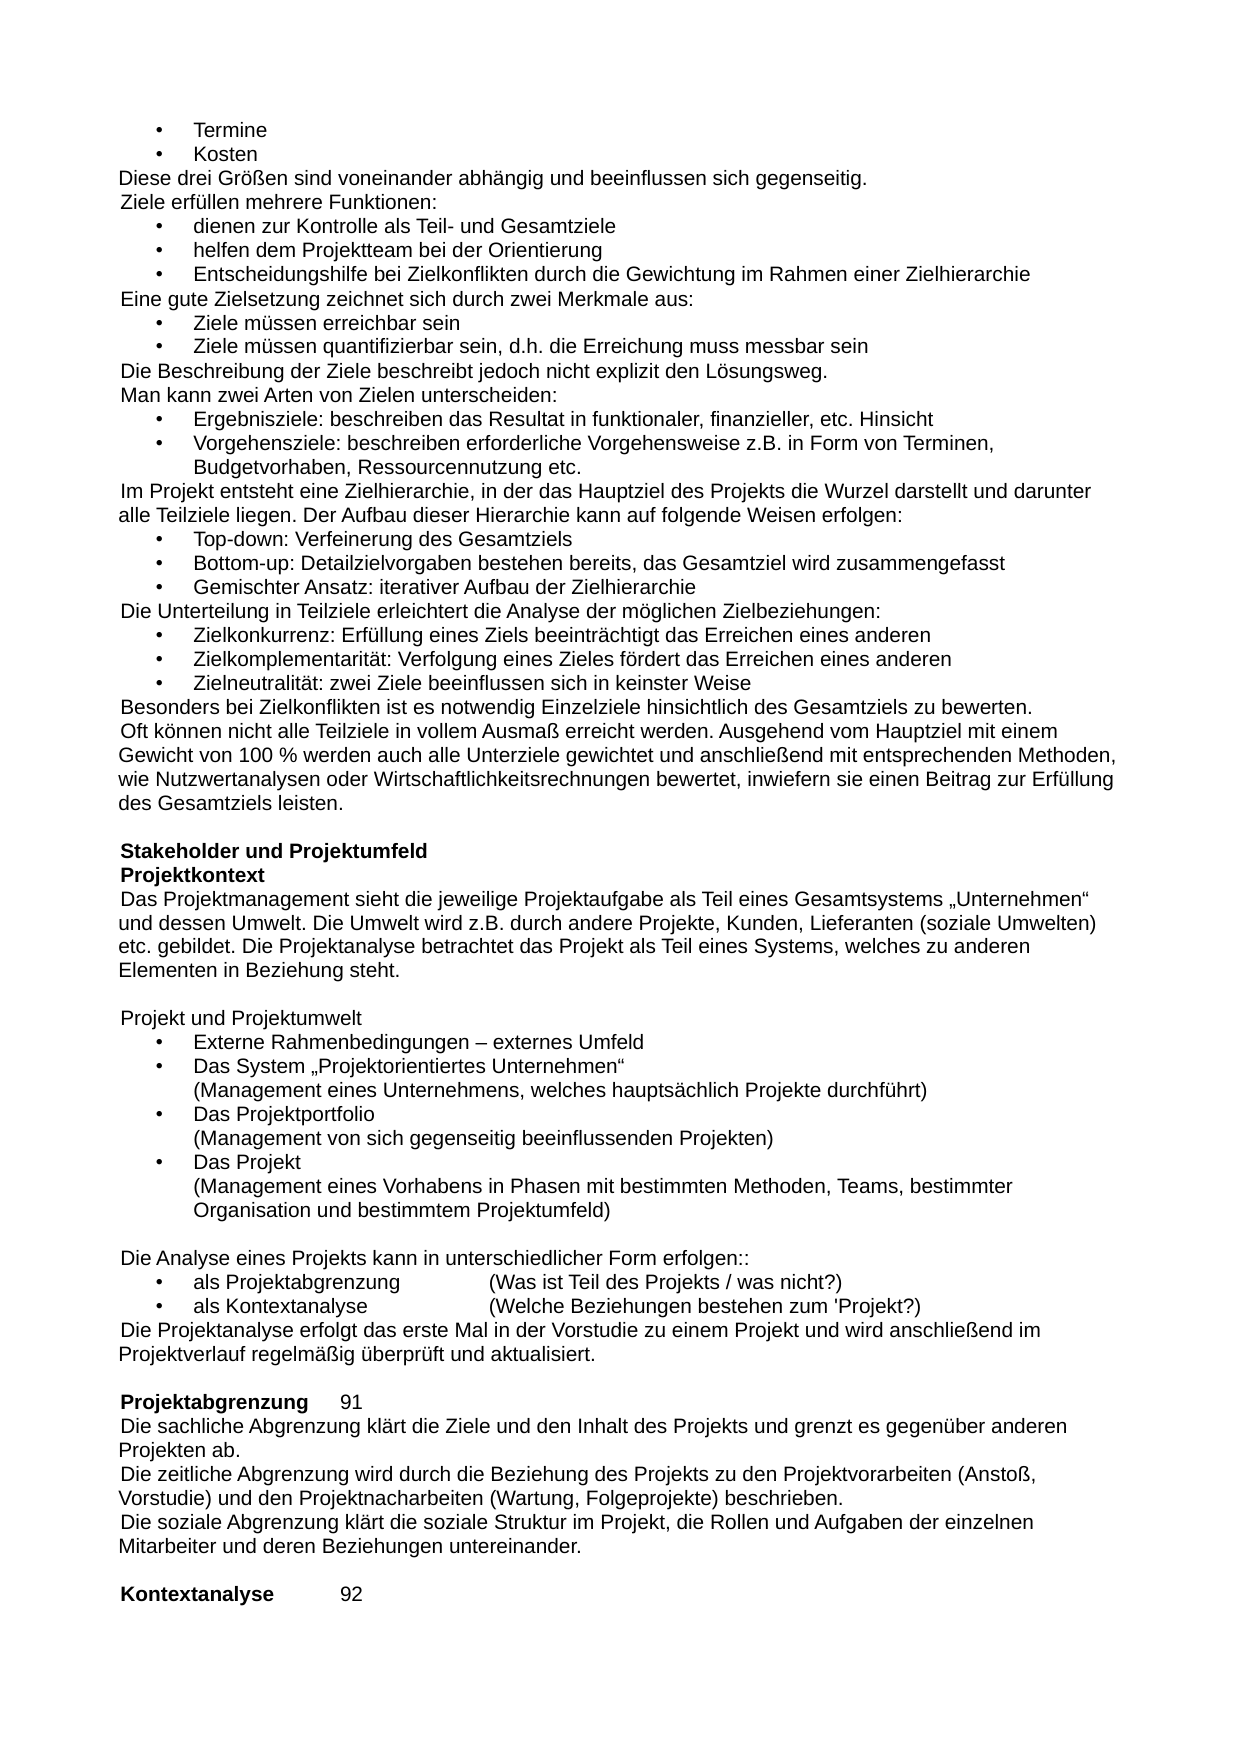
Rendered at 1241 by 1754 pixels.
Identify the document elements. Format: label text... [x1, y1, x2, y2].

list Termine [156, 118, 1122, 142]
list Vorgehensziele: beschreiben erforderliche Vorgehensweise z.B. in Form von Terminen, Budgetvorhaben, Ressourcennutzung etc. [156, 430, 1122, 478]
list dienen zur Kontrolle als Teil- und Gesamtziele [156, 214, 1122, 238]
list Ziele müssen quantifizierbar sein, d.h. die Erreichung muss messbar sein [156, 334, 1122, 358]
list Kosten [156, 142, 1122, 166]
list Zielkonkurrenz: Erfüllung eines Ziels beeinträchtigt das Erreichen eines anderen [156, 622, 1122, 647]
list Ergebnisziele: beschreiben das Resultat in funktionaler, finanzieller, etc. Hinsicht [156, 406, 1122, 430]
text Eine gute Zielsetzung zeichnet sich durch zwei Merkmale aus: [118, 286, 1122, 310]
text Die soziale Abgrenzung klärt die soziale Struktur im Projekt, die Rollen und Aufgaben der einzelnen Mitarbeiter und deren Beziehungen untereinander. [118, 1510, 1122, 1558]
text Im Projekt entsteht eine Zielhierarchie, in der das Hauptziel des Projekts die Wurzel darstellt und darunter alle Teilziele liegen. Der Aufbau dieser Hierarchie kann auf folgende Weisen erfolgen: [118, 478, 1122, 526]
text Kontextanalyse 92 [118, 1582, 1122, 1606]
list Das Projektportfolio [156, 1102, 1122, 1126]
list Das System „Projektorientiertes Unternehmen“ [156, 1054, 1122, 1078]
text Oft können nicht alle Teilziele in vollem Ausmaß erreicht werden. Ausgehend vom Hauptziel mit einem Gewicht von 100 % werden auch alle Unterziele gewichtet und anschließend mit entsprechenden Methoden, wie Nutzwertanalysen oder Wirtschaftlichkeitsrechnungen bewertet, inwiefern sie einen Beitrag zur Erfüllung des Gesamtziels leisten. [118, 719, 1122, 814]
list (Management eines Unternehmens, welches hauptsächlich Projekte durchführt) [156, 1078, 1122, 1102]
list Top-down: Verfeinerung des Gesamtziels [156, 526, 1122, 550]
text Projekt und Projektumwelt [118, 1006, 1122, 1030]
text Man kann zwei Arten von Zielen unterscheiden: [118, 382, 1122, 406]
list Zielkomplementarität: Verfolgung eines Zieles fördert das Erreichen eines anderen [156, 647, 1122, 671]
text Die Projektanalyse erfolgt das erste Mal in der Vorstudie zu einem Projekt und wird anschließend im Projektverlauf regelmäßig überprüft und aktualisiert. [118, 1318, 1122, 1366]
list (Management von sich gegenseitig beeinflussenden Projekten) [156, 1126, 1122, 1150]
list helfen dem Projektteam bei der Orientierung [156, 238, 1122, 262]
list Gemischter Ansatz: iterativer Aufbau der Zielhierarchie [156, 574, 1122, 598]
subtitle Stakeholder und Projektumfeld [118, 838, 1122, 862]
list als Projektabgrenzung (Was ist Teil des Projekts / was nicht?) [156, 1270, 1122, 1294]
text Die Analyse eines Projekts kann in unterschiedlicher Form erfolgen:: [118, 1246, 1122, 1270]
text Besonders bei Zielkonflikten ist es notwendig Einzelziele hinsichtlich des Gesamtziels zu bewerten. [118, 695, 1122, 719]
list Das Projekt [156, 1150, 1122, 1174]
list Ziele müssen erreichbar sein [156, 310, 1122, 334]
list (Management eines Vorhabens in Phasen mit bestimmten Methoden, Teams, bestimmter Organisation und bestimmtem Projektumfeld) [156, 1174, 1122, 1222]
text Die sachliche Abgrenzung klärt die Ziele und den Inhalt des Projekts und grenzt es gegenüber anderen Projekten ab. [118, 1414, 1122, 1462]
text Die zeitliche Abgrenzung wird durch die Beziehung des Projekts zu den Projektvorarbeiten (Anstoß, Vorstudie) und den Projektnacharbeiten (Wartung, Folgeprojekte) beschrieben. [118, 1462, 1122, 1510]
text Das Projektmanagement sieht die jeweilige Projektaufgabe als Teil eines Gesamtsystems „Unternehmen“ und dessen Umwelt. Die Umwelt wird z.B. durch andere Projekte, Kunden, Lieferanten (soziale Umwelten) etc. gebildet. Die Projektanalyse betrachtet das Projekt als Teil eines Systems, welches zu anderen Elementen in Beziehung steht. [118, 886, 1122, 982]
text Die Unterteilung in Teilziele erleichtert die Analyse der möglichen Zielbeziehungen: [118, 598, 1122, 622]
list als Kontextanalyse (Welche Beziehungen bestehen zum 'Projekt?) [156, 1294, 1122, 1318]
text Ziele erfüllen mehrere Funktionen: [118, 190, 1122, 214]
list Zielneutralität: zwei Ziele beeinflussen sich in keinster Weise [156, 671, 1122, 695]
text Die Beschreibung der Ziele beschreibt jedoch nicht explizit den Lösungsweg. [118, 358, 1122, 382]
text Projektabgrenzung 91 [118, 1390, 1122, 1414]
list Bottom-up: Detailzielvorgaben bestehen bereits, das Gesamtziel wird zusammengefasst [156, 550, 1122, 574]
list Diese drei Größen sind voneinander abhängig und beeinflussen sich gegenseitig. [118, 166, 1122, 190]
list Entscheidungshilfe bei Zielkonflikten durch die Gewichtung im Rahmen einer Zielhierarchie [156, 262, 1122, 286]
subtitle Projektkontext [118, 862, 1122, 886]
list Externe Rahmenbedingungen – externes Umfeld [156, 1030, 1122, 1054]
